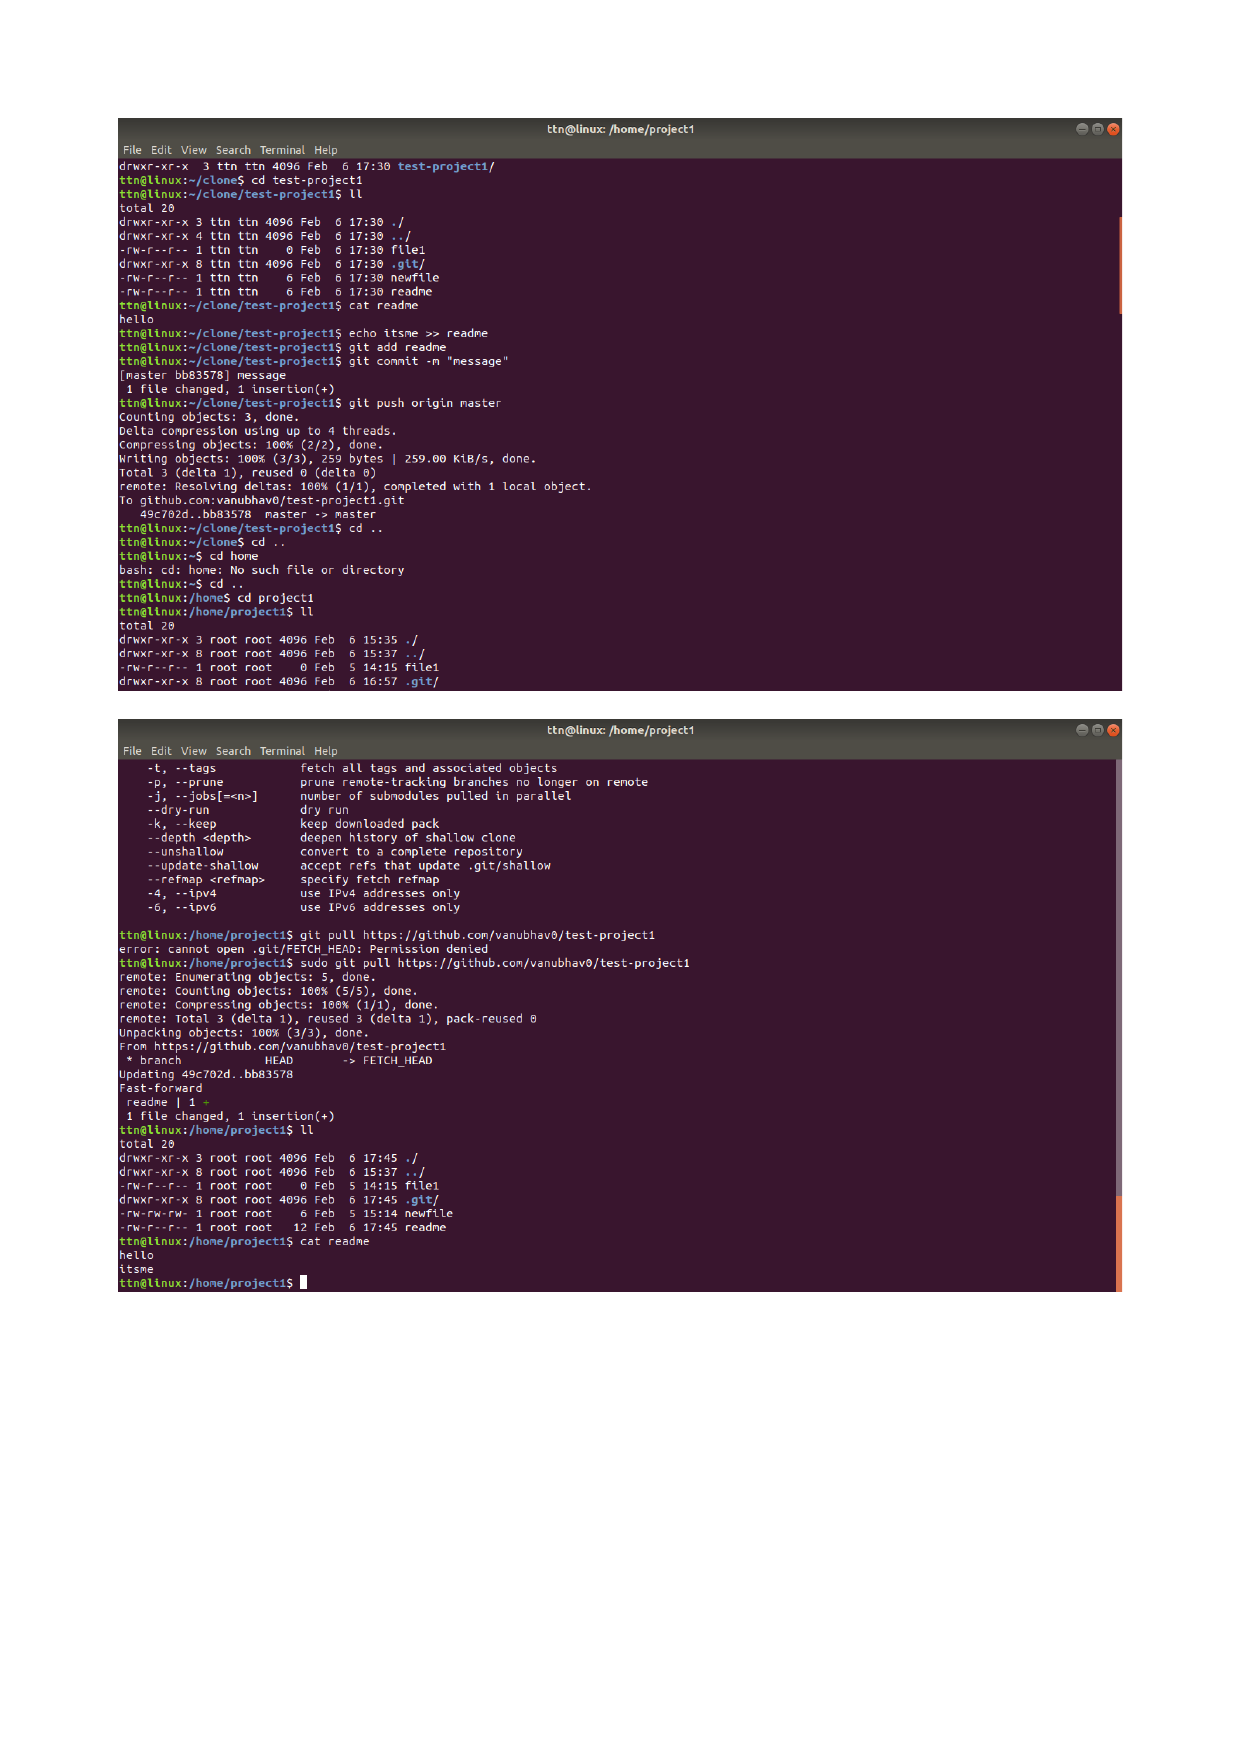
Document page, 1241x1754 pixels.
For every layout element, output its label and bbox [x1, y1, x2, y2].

picture [118, 118, 1123, 691]
picture [118, 719, 1123, 1292]
